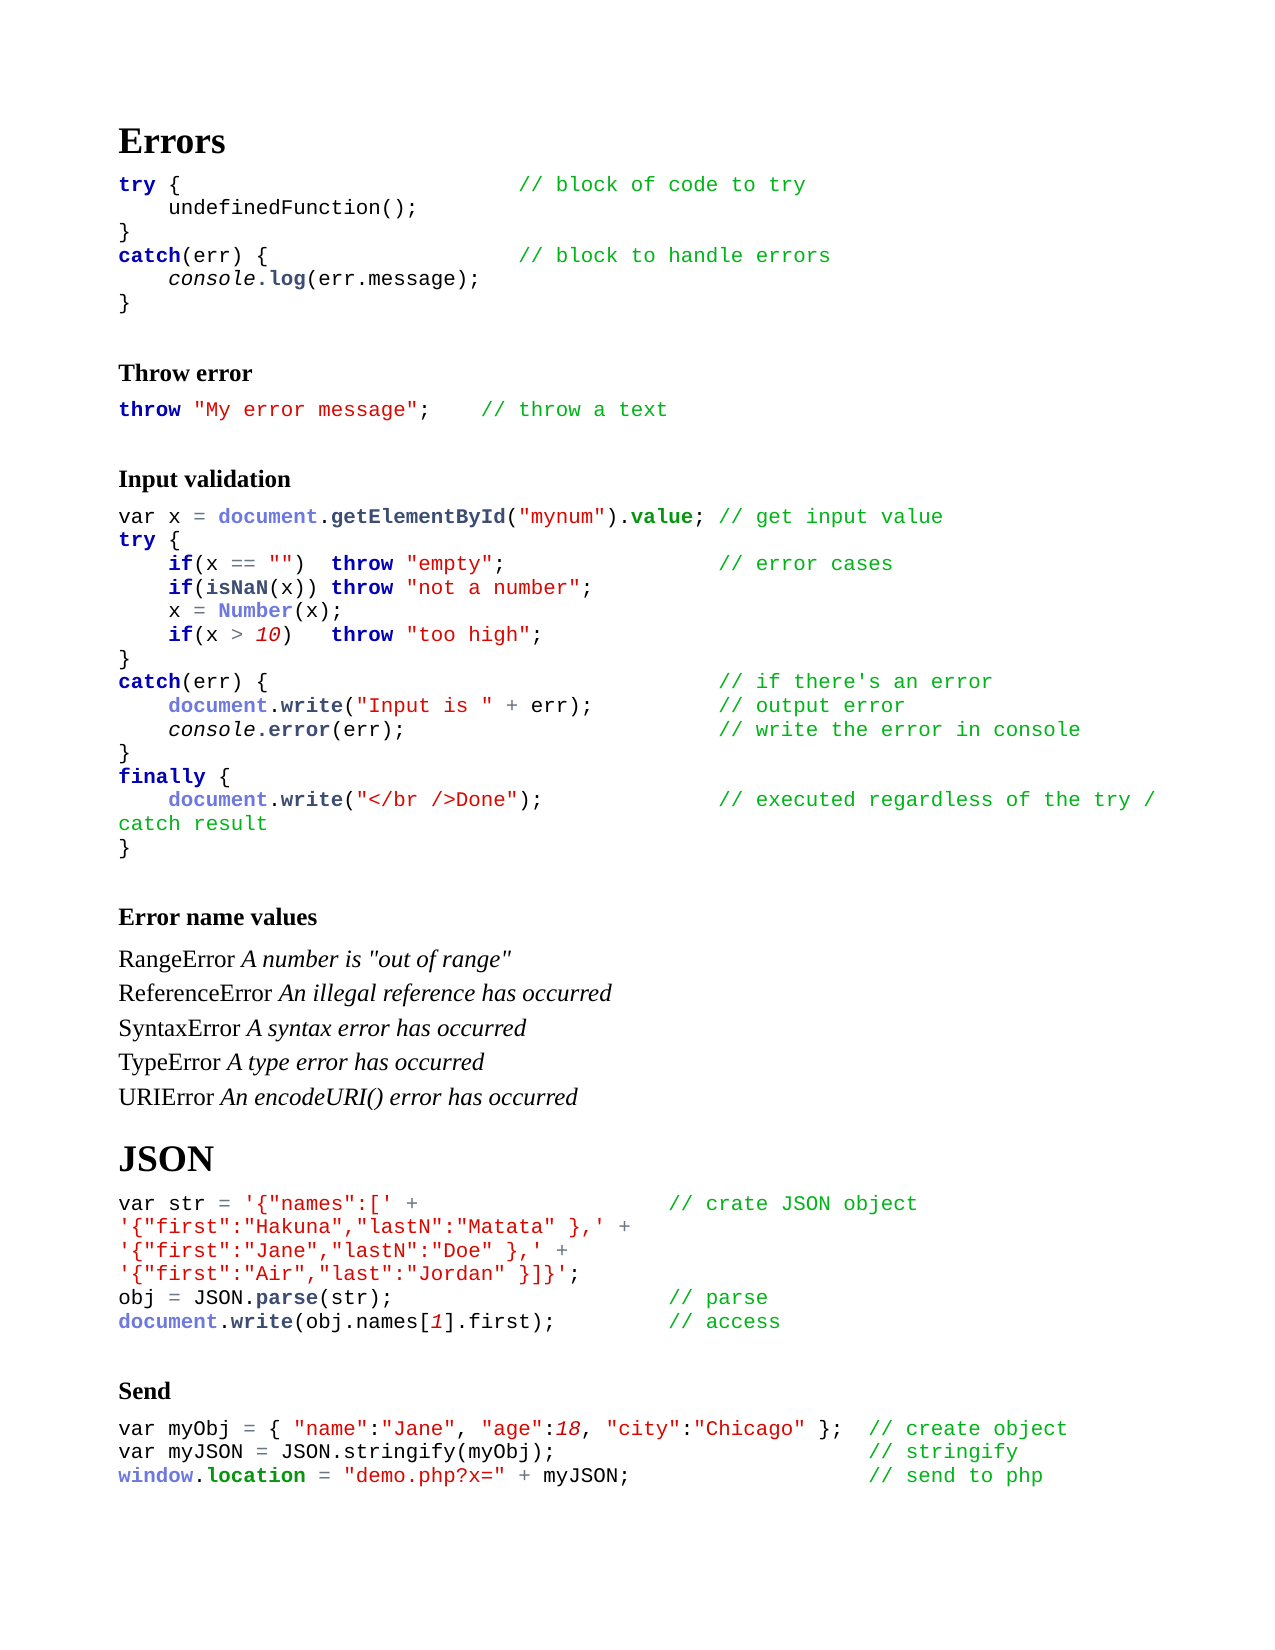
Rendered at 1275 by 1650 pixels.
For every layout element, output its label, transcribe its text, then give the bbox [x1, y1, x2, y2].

subtitle Throw error [118, 358, 1157, 386]
text var x = document.getElementById("mynum").value; // get input value [118, 506, 1157, 529]
text var myObj = { "name":"Jane", "age":18, "city":"Chicago" }; // create object [118, 1418, 1157, 1441]
text x = Number(x); [118, 600, 1157, 624]
text document.write("Input is " + err); // output error [118, 695, 1157, 718]
text catch(err) { // if there's an error [118, 671, 1157, 695]
subtitle Errors [118, 118, 1157, 161]
text obj = JSON.parse(str); // parse [118, 1287, 1157, 1311]
text finally { [118, 766, 1157, 789]
text ReferenceError An illegal reference has occurred [118, 978, 1157, 1007]
text '{"first":"Hakuna","lastN":"Matata" },' + [118, 1216, 1157, 1240]
text if(x > 10) throw "too high"; [118, 624, 1157, 648]
text var myJSON = JSON.stringify(myObj); // stringify [118, 1441, 1157, 1465]
text undefinedFunction(); [118, 197, 1157, 221]
text if(isNaN(x)) throw "not a number"; [118, 577, 1157, 600]
text console.error(err); // write the error in console [118, 718, 1157, 742]
text var str = '{"names":[' + // crate JSON object [118, 1192, 1157, 1216]
text console.log(err.message); [118, 268, 1157, 292]
text try { // block of code to try [118, 174, 1157, 197]
text window.location = "demo.php?x=" + myJSON; // send to php [118, 1465, 1157, 1488]
text } [118, 292, 1157, 316]
subtitle JSON [118, 1137, 1157, 1180]
text RangeError A number is "out of range" [118, 944, 1157, 972]
text '{"first":"Air","last":"Jordan" }]}'; [118, 1263, 1157, 1287]
text '{"first":"Jane","lastN":"Doe" },' + [118, 1240, 1157, 1263]
text } [118, 742, 1157, 766]
text } [118, 221, 1157, 245]
text TypeError A type error has occurred [118, 1047, 1157, 1076]
text } [118, 648, 1157, 671]
text document.write("</br />Done"); // executed regardless of the try / catch result [118, 789, 1157, 837]
text throw "My error message"; // throw a text [118, 399, 1157, 422]
subtitle Error name values [118, 902, 1157, 931]
text document.write(obj.names[1].first); // access [118, 1311, 1157, 1334]
text try { [118, 529, 1157, 553]
text SyntaxError A syntax error has occurred [118, 1013, 1157, 1041]
subtitle Send [118, 1376, 1157, 1405]
text if(x == "") throw "empty"; // error cases [118, 553, 1157, 577]
subtitle Input validation [118, 464, 1157, 493]
text catch(err) { // block to handle errors [118, 245, 1157, 268]
text } [118, 837, 1157, 860]
text URIError An encodeURI() error has occurred [118, 1082, 1157, 1110]
